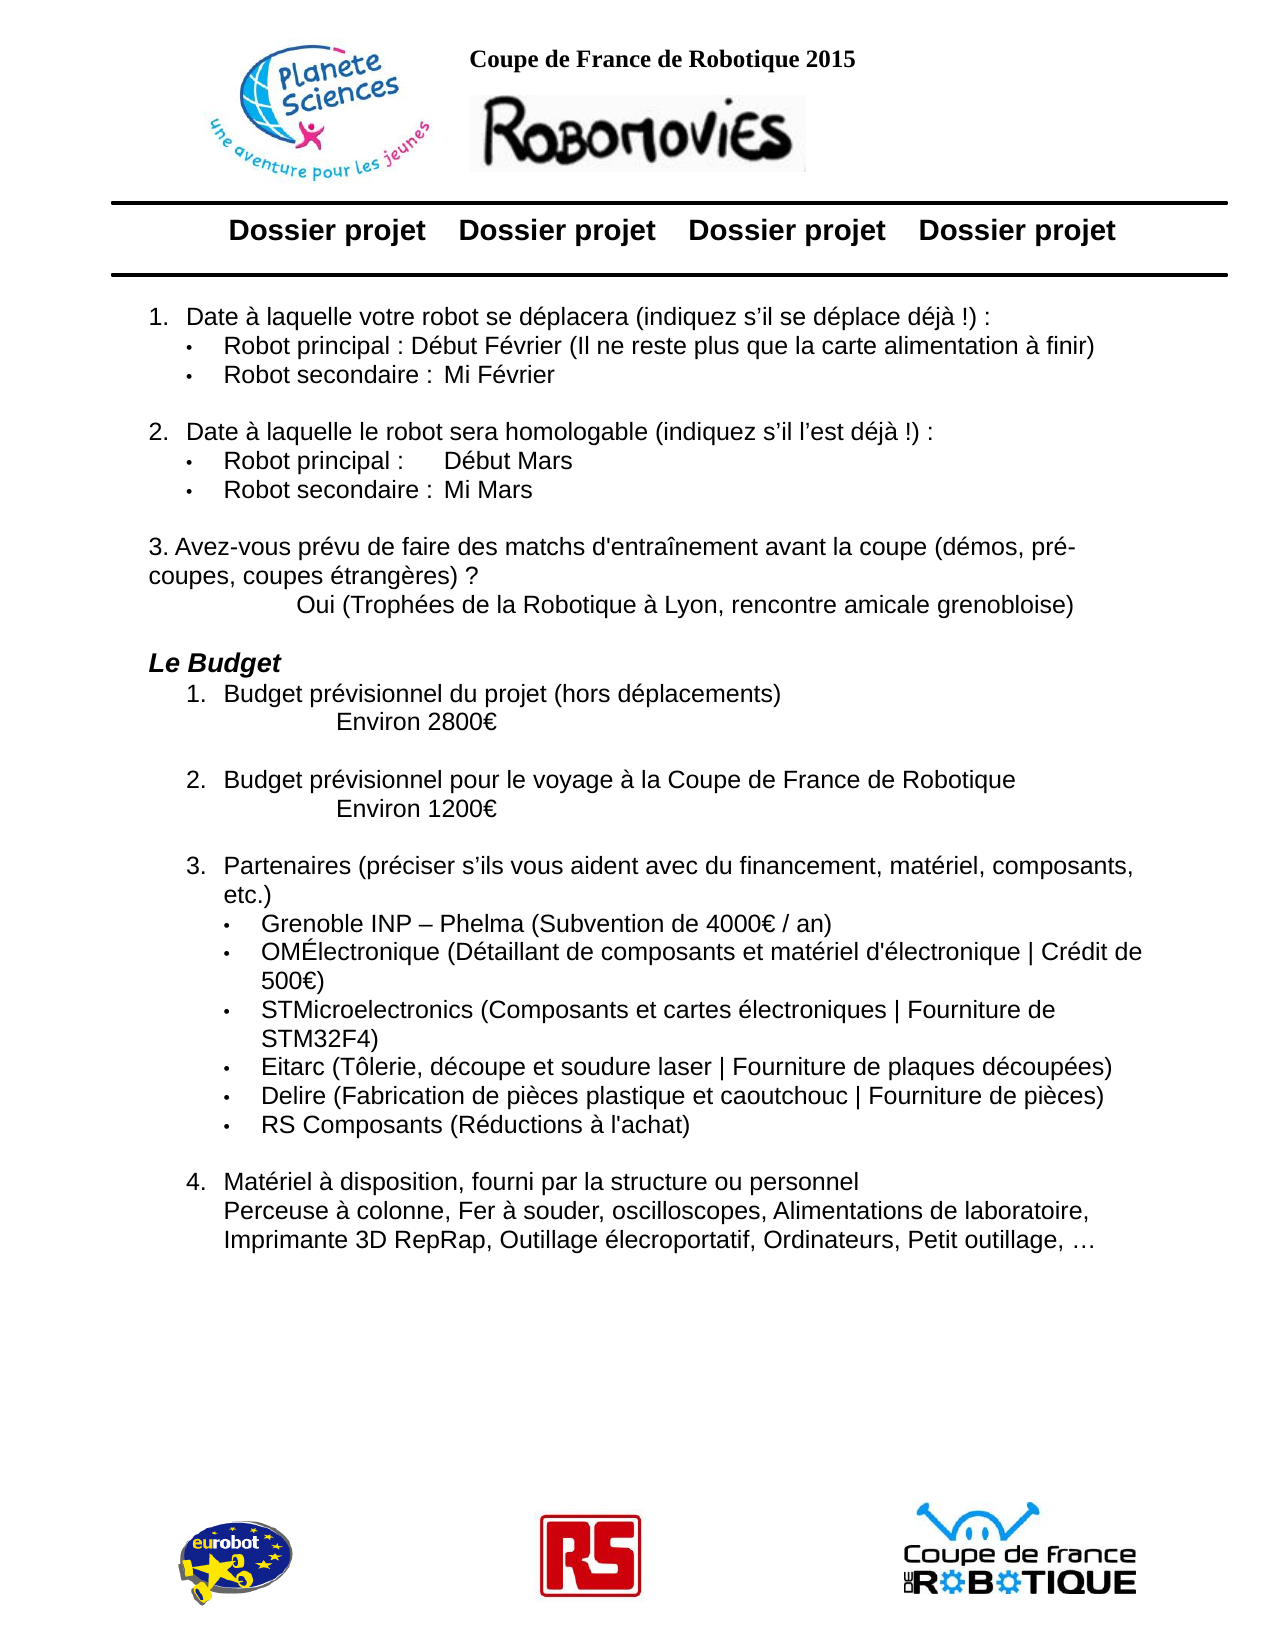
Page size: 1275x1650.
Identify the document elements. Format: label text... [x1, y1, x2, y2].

list Budget prévisionnel du projet (hors déplacements) [186, 679, 1152, 707]
list OMÉlectronique (Détaillant de composants et matériel d'électronique | Crédit de 500€) [223, 937, 1152, 995]
list Budget prévisionnel pour le voyage à la Coupe de France de Robotique [186, 765, 1152, 794]
list Robot principal : Début Mars [186, 446, 1152, 475]
list Perceuse à colonne, Fer à souder, oscilloscopes, Alimentations de laboratoire, Imprimante 3D RepRap, Outillage élecroportatif, Ordinateurs, Petit outillage, … [186, 1196, 1152, 1254]
picture [469, 95, 806, 172]
text Oui (Trophées de la Robotique à Lyon, rencontre amicale grenobloise) [148, 590, 1152, 619]
list Robot secondaire : Mi Mars [186, 475, 1152, 504]
picture [534, 1509, 646, 1602]
text 3. Avez-vous prévu de faire des matchs d'entraînement avant la coupe (démos, pré-coupes, coupes étrangères) ? [148, 532, 1152, 590]
list RS Composants (Réductions à l'achat) [223, 1110, 1152, 1139]
list Robot secondaire : Mi Février [186, 360, 1152, 389]
text Le Budget [148, 647, 1152, 679]
list Date à laquelle le robot sera homologable (indiquez s’il l’est déjà !) : [148, 417, 1152, 446]
list Eitarc (Tôlerie, découpe et soudure laser | Fourniture de plaques découpées) [223, 1052, 1152, 1081]
list Date à laquelle votre robot se déplacera (indiquez s’il se déplace déjà !) : [148, 302, 1152, 331]
picture [148, 1508, 322, 1620]
list Robot principal : Début Février (Il ne reste plus que la carte alimentation à finir) [186, 331, 1152, 360]
list Matériel à disposition, fourni par la structure ou personnel [186, 1167, 1152, 1196]
list Delire (Fabrication de pièces plastique et caoutchouc | Fourniture de pièces) [223, 1081, 1152, 1110]
list Partenaires (préciser s’ils vous aident avec du financement, matériel, composants, etc.) [186, 851, 1152, 909]
list Environ 1200€ [298, 794, 1152, 822]
list Environ 2800€ [298, 707, 1152, 736]
list STMicroelectronics (Composants et cartes électroniques | Fourniture de STM32F4) [223, 995, 1152, 1052]
list Grenoble INP – Phelma (Subvention de 4000€ / an) [223, 909, 1152, 937]
picture [904, 1502, 1136, 1594]
picture [204, 38, 433, 184]
